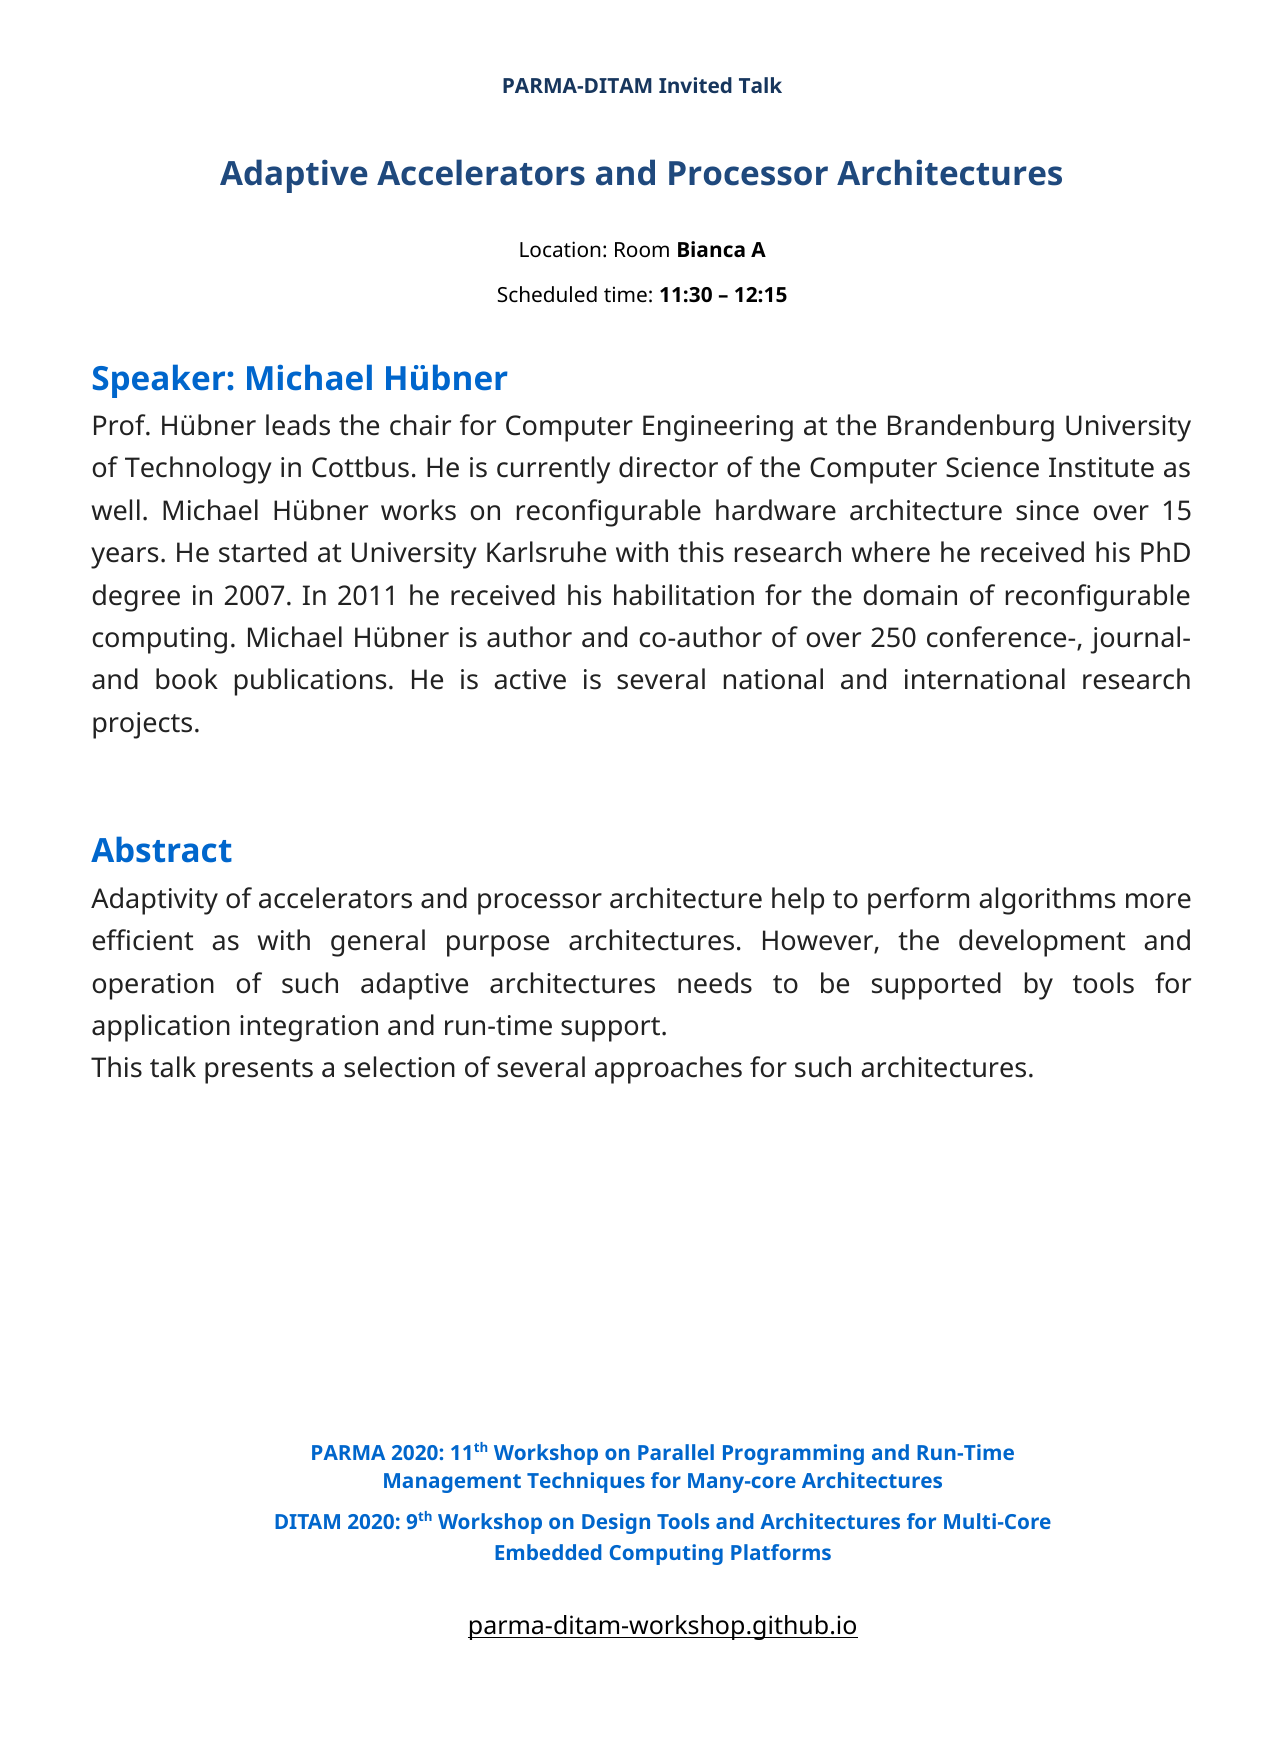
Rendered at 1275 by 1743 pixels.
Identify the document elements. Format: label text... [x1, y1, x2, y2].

text Location: Room Bianca A [91, 235, 1193, 263]
text Scheduled time: 11:30 – 12:15 [91, 280, 1193, 308]
text Abstract [91, 827, 1193, 873]
text Adaptivity of accelerators and processor architecture help to perform algorithms more efficient as with general purpose architectures. However, the development and operation of such adaptive architectures needs to be supported by tools for application integration and run-time support. [91, 879, 1193, 1043]
text Prof. Hübner leads the chair for Computer Engineering at the Brandenburg University of Technology in Cottbus. He is currently director of the Computer Science Institute as well. Michael Hübner works on reconfigurable hardware architecture since over 15 years. He started at University Karlsruhe with this research where he received his PhD degree in 2007. In 2011 he received his habilitation for the domain of reconfigurable computing. Michael Hübner is author and co-author of over 250 conference-, journal- and book publications. He is active is several national and international research projects. [91, 406, 1193, 740]
text This talk presents a selection of several approaches for such architectures. [91, 1049, 1193, 1086]
text Speaker: Michael Hübner [91, 354, 1193, 400]
text Adaptive Accelerators and Processor Architectures [91, 150, 1193, 195]
